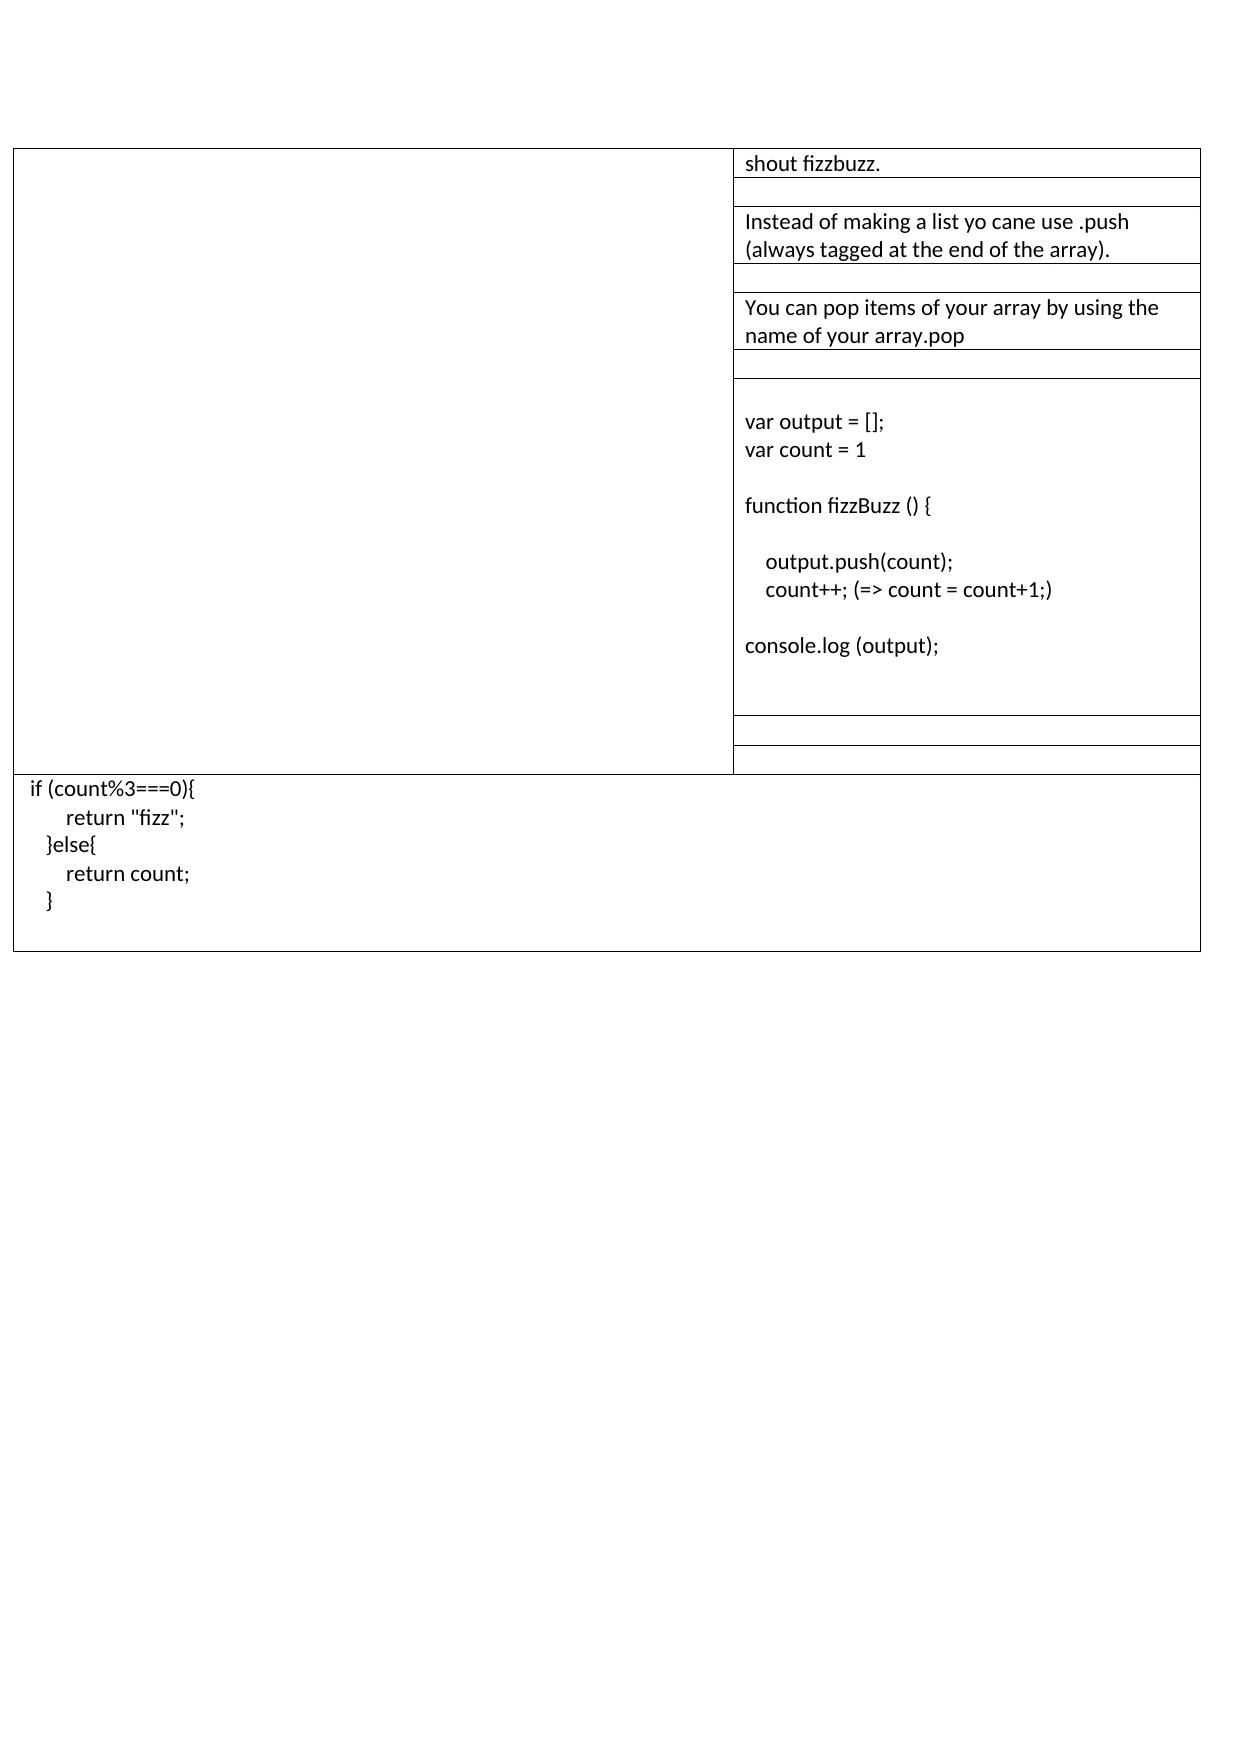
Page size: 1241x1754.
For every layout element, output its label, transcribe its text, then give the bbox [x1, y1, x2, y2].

table_cell You can pop items of your array by using the name of your array.pop [734, 293, 1200, 349]
table_cell if (count%3===0){ return "fizz"; }else{ return count; } [14, 775, 1200, 951]
table_cell [734, 264, 1200, 292]
table_cell [14, 149, 733, 773]
table_cell [734, 350, 1200, 378]
table_cell shout fizzbuzz. [734, 149, 1200, 177]
table_cell [734, 746, 1200, 773]
table_cell var output = []; var count = 1 function fizzBuzz () { output.push(count); count++; (=> count = count+1;) console.log (output); [734, 379, 1200, 715]
table_cell [734, 716, 1200, 744]
table_cell Instead of making a list yo cane use .push (always tagged at the end of the array). [734, 207, 1200, 263]
table_cell [734, 178, 1200, 206]
